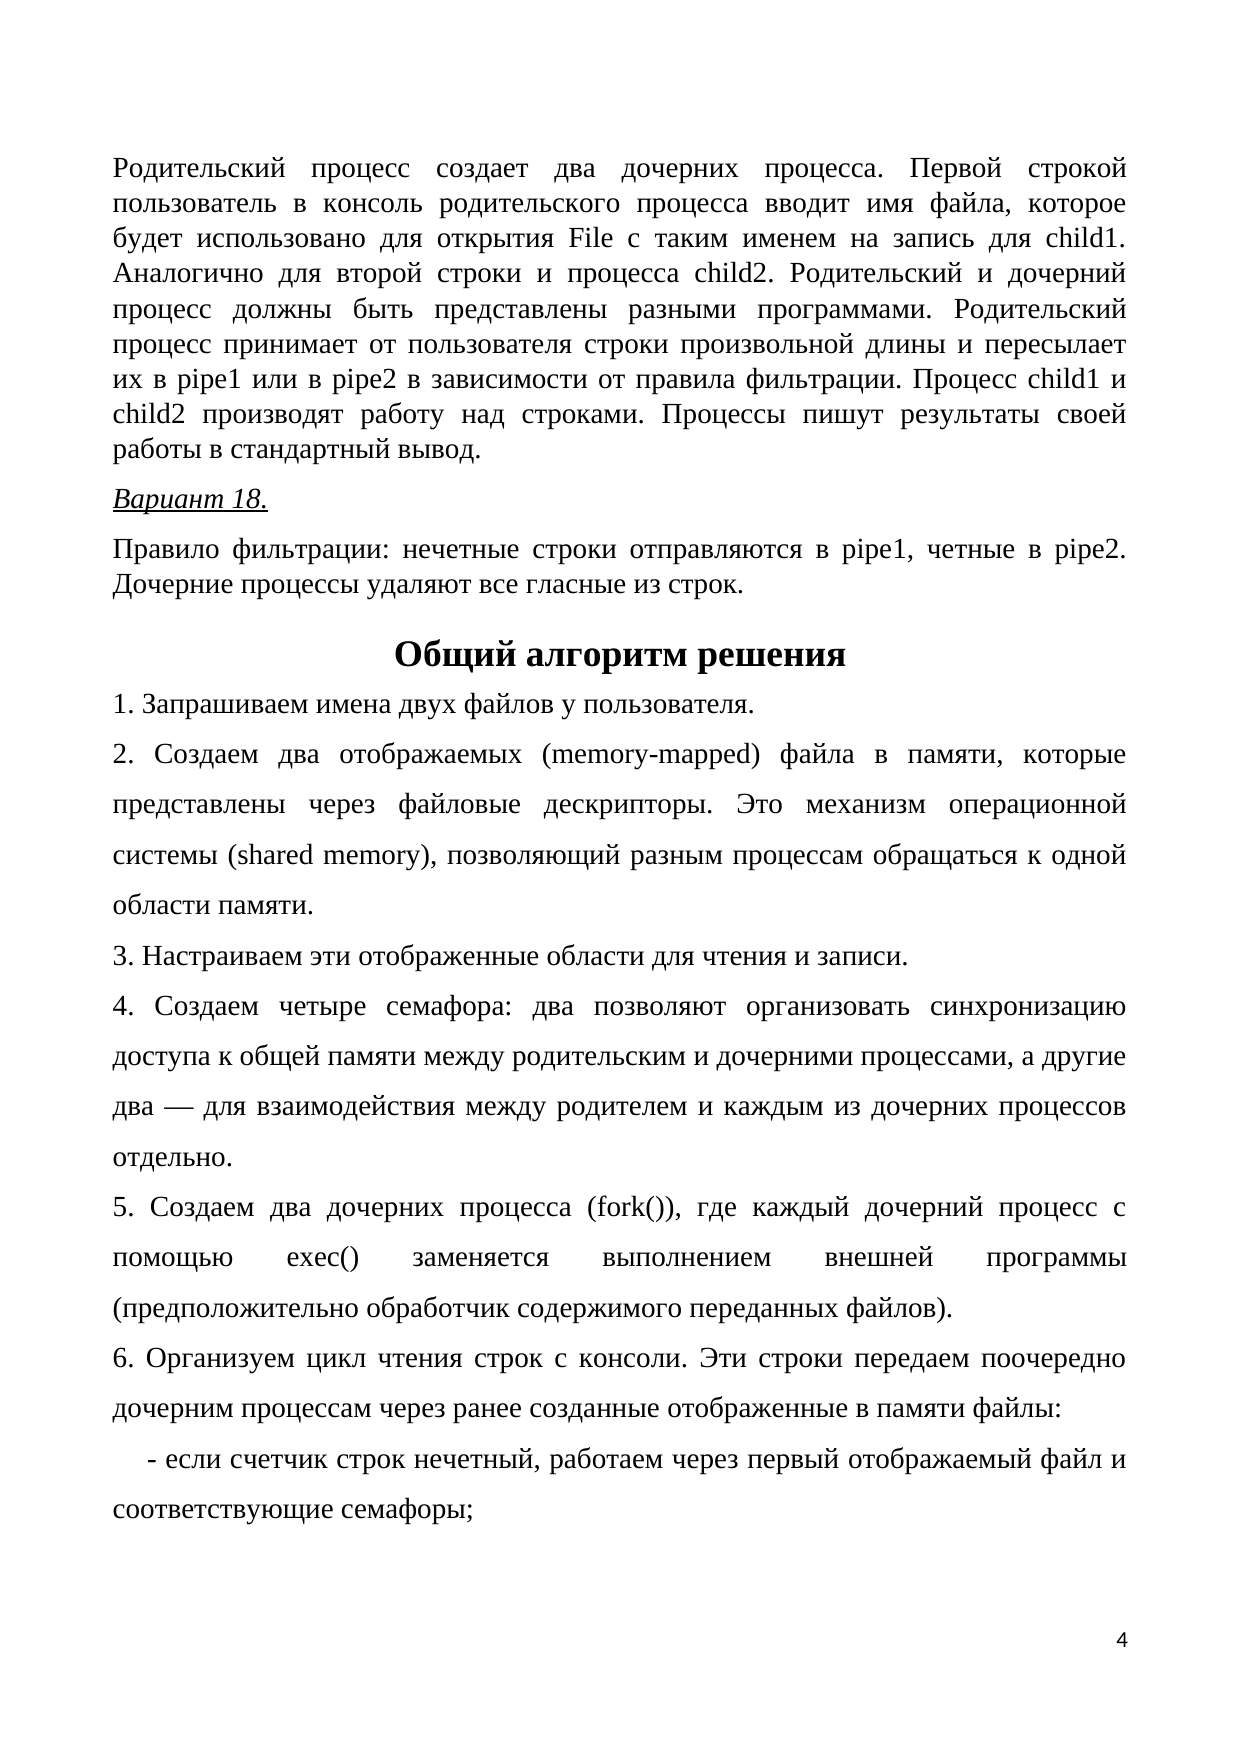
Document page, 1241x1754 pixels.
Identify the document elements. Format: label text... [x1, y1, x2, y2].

text Родительский процесс создает два дочерних процесса. Первой строкой пользователь в консоль родительского процесса вводит имя файла, которое будет использовано для открытия File с таким именем на запись для child1. Аналогично для второй строки и процесса child2. Родительский и дочерний процесс должны быть представлены разными программами. Родительский процесс принимает от пользователя строки произвольной длины и пересылает их в pipe1 или в pipe2 в зависимости от правила фильтрации. Процесс child1 и child2 производят работу над строками. Процессы пишут результаты своей работы в стандартный вывод. [112, 150, 1128, 465]
text 5. Создаем два дочерних процесса (fork()), где каждый дочерний процесс с помощью exec() заменяется выполнением внешней программы (предположительно обработчик содержимого переданных файлов). [112, 1189, 1128, 1323]
text 2. Создаем два отображаемых (memory-mapped) файла в памяти, которые представлены через файловые дескрипторы. Это механизм операционной системы (shared memory), позволяющий разным процессам обращаться к одной области памяти. [112, 736, 1128, 921]
subtitle Общий алгоритм решения [112, 631, 1128, 674]
text Вариант 18. [112, 481, 1128, 515]
text 3. Настраиваем эти отображенные области для чтения и записи. [112, 938, 1128, 971]
text - если счетчик строк нечетный, работаем через первый отображаемый файл и соответствующие семафоры; [112, 1441, 1128, 1524]
text 4. Создаем четыре семафора: два позволяют организовать синхронизацию доступа к общей памяти между родительским и дочерними процессами, а другие два — для взаимодействия между родителем и каждым из дочерних процессов отдельно. [112, 988, 1128, 1172]
text Правило фильтрации: нечетные строки отправляются в pipe1, четные в pipe2. Дочерние процессы удаляют все гласные из строк. [112, 531, 1128, 600]
text 1. Запрашиваем имена двух файлов у пользователя. [112, 686, 1128, 719]
text 6. Организуем цикл чтения строк с консоли. Эти строки передаем поочередно дочерним процессам через ранее созданные отображенные в памяти файлы: [112, 1340, 1128, 1424]
